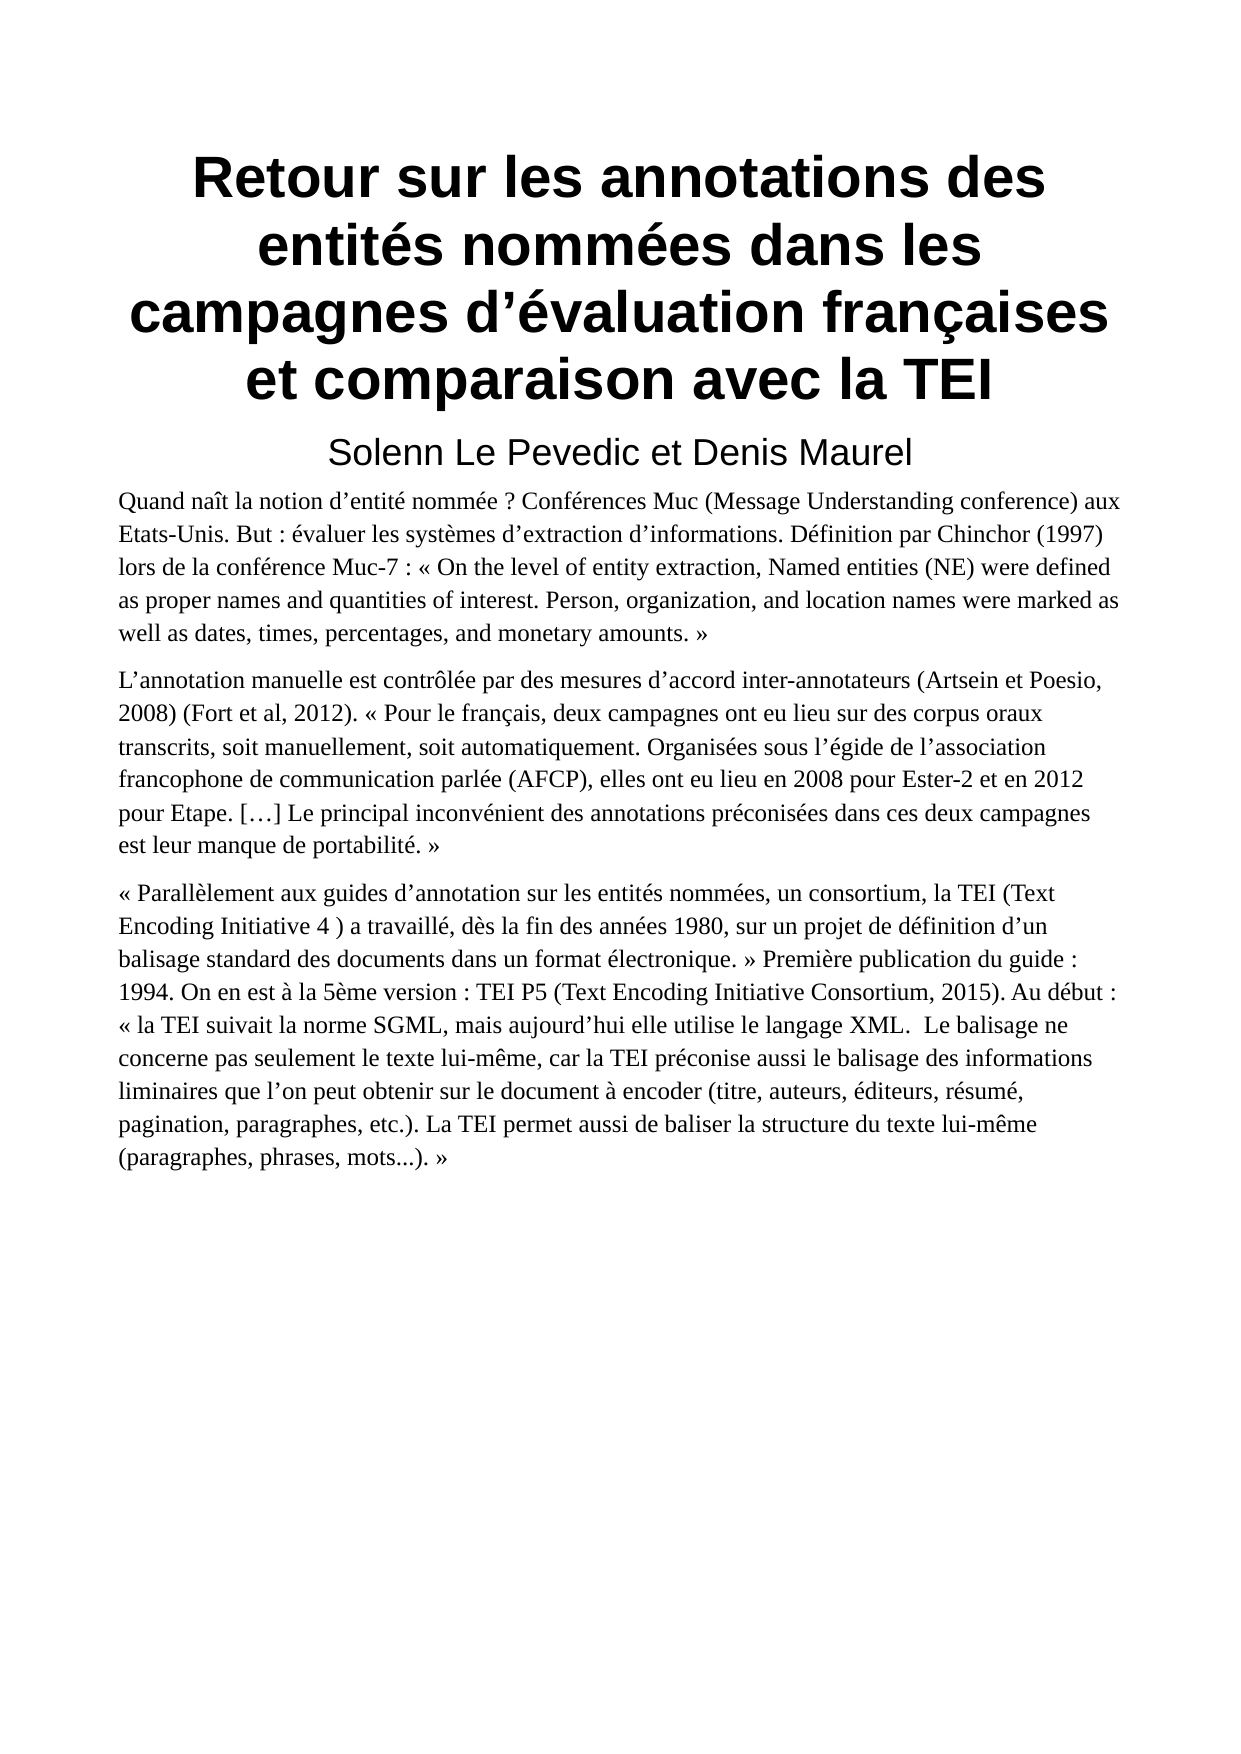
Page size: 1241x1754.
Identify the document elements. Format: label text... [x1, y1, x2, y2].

text Quand naît la notion d’entité nommée ? Conférences Muc (Message Understanding conference) aux Etats-Unis. But : évaluer les systèmes d’extraction d’informations. Définition par Chinchor (1997) lors de la conférence Muc-7 : « On the level of entity extraction, Named entities (NE) were defined as proper names and quantities of interest. Person, organization, and location names were marked as well as dates, times, percentages, and monetary amounts. » [118, 486, 1122, 647]
subtitle Solenn Le Pevedic et Denis Maurel [118, 430, 1122, 473]
text « Parallèlement aux guides d’annotation sur les entités nommées, un consortium, la TEI (Text Encoding Initiative 4 ) a travaillé, dès la fin des années 1980, sur un projet de définition d’un balisage standard des documents dans un format électronique. » Première publication du guide : 1994. On en est à la 5ème version : TEI P5 (Text Encoding Initiative Consortium, 2015). Au début : « la TEI suivait la norme SGML, mais aujourd’hui elle utilise le langage XML. Le balisage ne concerne pas seulement le texte lui-même, car la TEI préconise aussi le balisage des informations liminaires que l’on peut obtenir sur le document à encoder (titre, auteurs, éditeurs, résumé, pagination, paragraphes, etc.). La TEI permet aussi de baliser la structure du texte lui-même (paragraphes, phrases, mots...). » [118, 878, 1122, 1171]
title Retour sur les annotations des entités nommées dans les campagnes d’évaluation françaises et comparaison avec la TEI [118, 143, 1122, 411]
text L’annotation manuelle est contrôlée par des mesures d’accord inter-annotateurs (Artsein et Poesio, 2008) (Fort et al, 2012). « Pour le français, deux campagnes ont eu lieu sur des corpus oraux transcrits, soit manuellement, soit automatiquement. Organisées sous l’égide de l’association francophone de communication parlée (AFCP), elles ont eu lieu en 2008 pour Ester-2 et en 2012 pour Etape. […] Le principal inconvénient des annotations préconisées dans ces deux campagnes est leur manque de portabilité. » [118, 666, 1122, 859]
